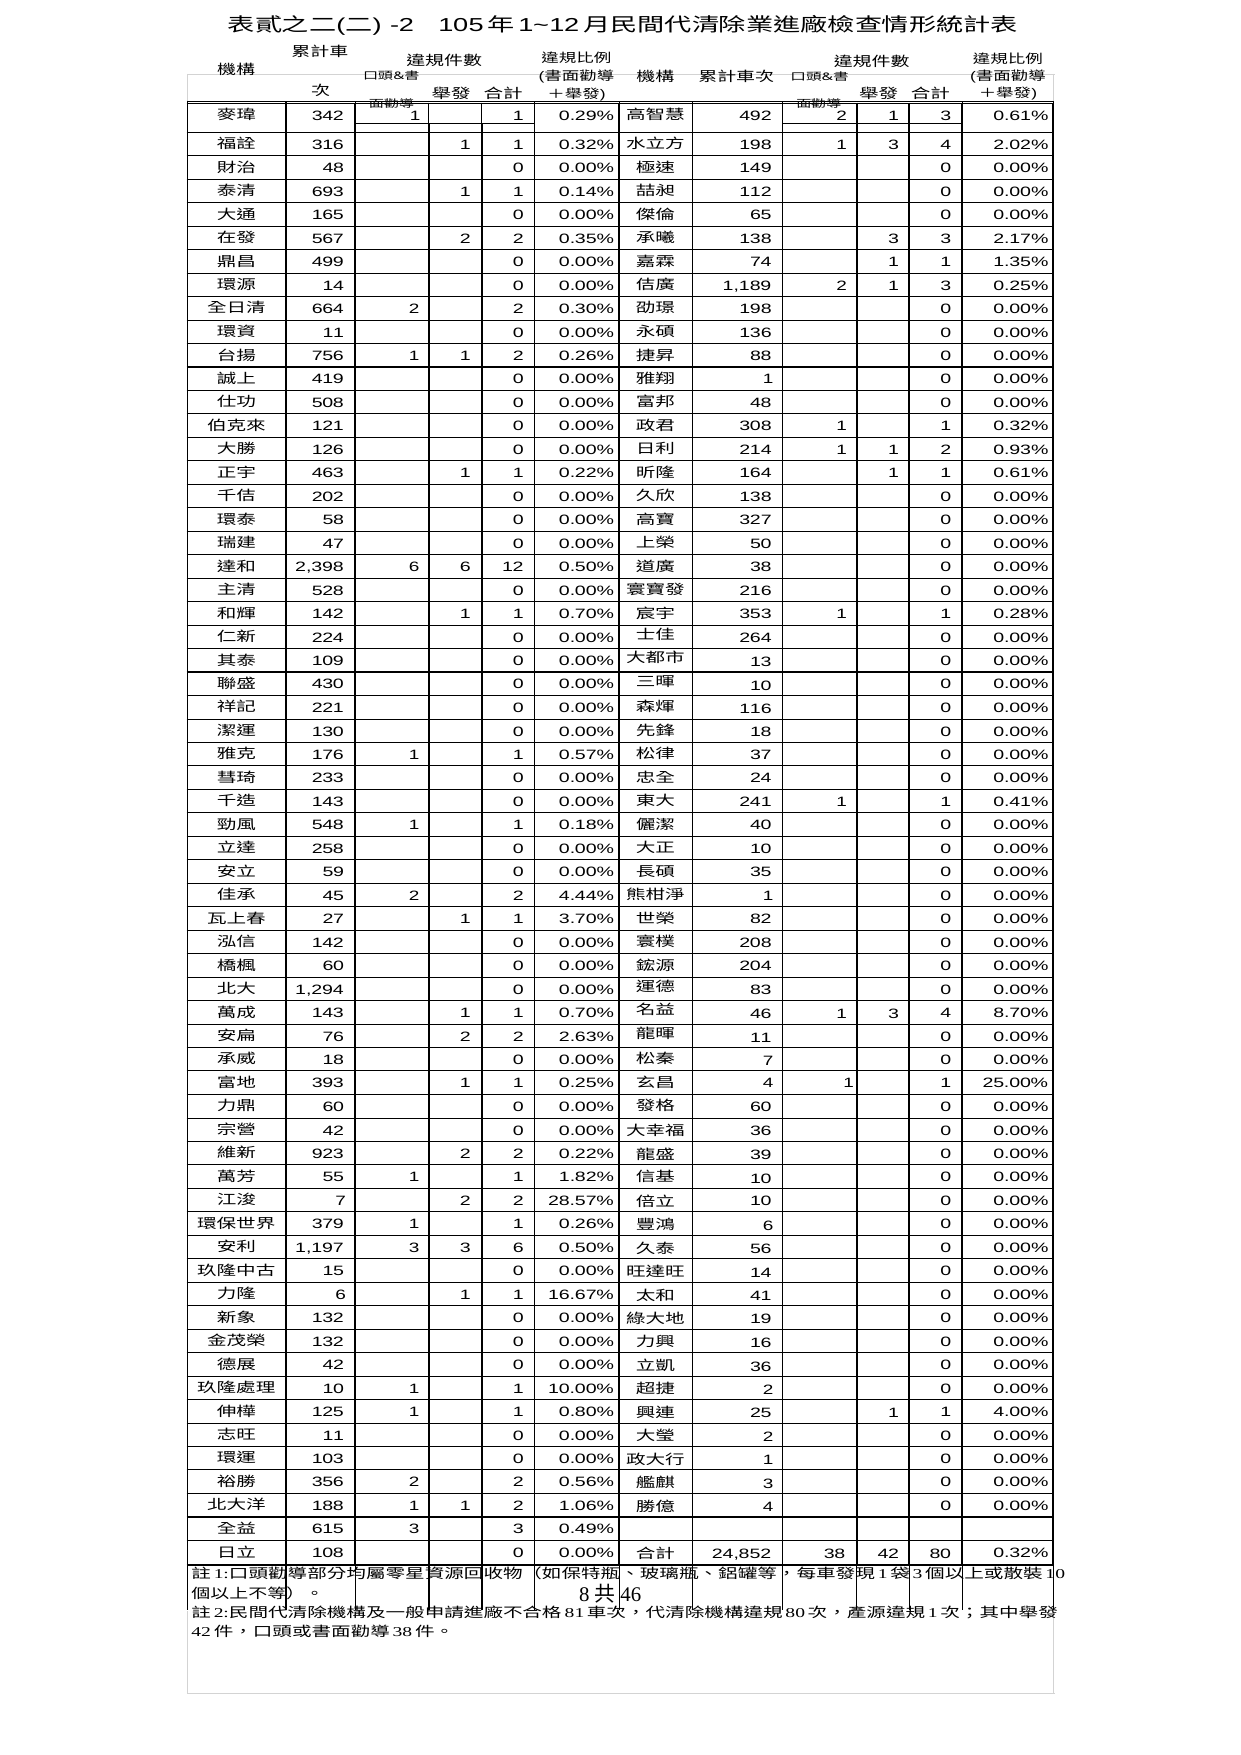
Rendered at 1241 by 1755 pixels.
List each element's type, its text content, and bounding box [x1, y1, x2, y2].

table_cell [858, 1283, 908, 1305]
table_cell 0.00% [535, 368, 618, 390]
table_cell 1 [858, 1400, 908, 1422]
table_cell [430, 720, 481, 742]
table_cell 0 [910, 696, 961, 718]
table_cell 萬芳 [188, 1165, 285, 1188]
table_cell 14 [287, 274, 354, 296]
table_cell 353 [693, 602, 782, 624]
table_cell 103 [287, 1447, 354, 1469]
table_cell [356, 1048, 428, 1070]
table_cell 0.50% [535, 1236, 618, 1258]
table_cell 0.93% [963, 438, 1052, 460]
table_cell 0.00% [963, 860, 1052, 883]
table_cell 2.17% [963, 227, 1052, 249]
table_cell 10 [693, 673, 782, 695]
table_cell [783, 1048, 856, 1070]
table_cell [430, 532, 481, 554]
table_cell 1 [783, 414, 856, 437]
table_cell 0.00% [535, 156, 618, 179]
table_cell 6 [693, 1212, 782, 1235]
table_cell 主清 [188, 579, 285, 601]
table_cell 0 [910, 1212, 961, 1235]
table_cell 0 [483, 1306, 534, 1328]
table_cell 0.00% [535, 1353, 618, 1376]
table_cell 0 [483, 1541, 534, 1564]
table_cell 昕隆 [620, 461, 692, 484]
table_cell [430, 250, 481, 272]
table_cell 1 [430, 1494, 481, 1516]
table_cell 1 [356, 1494, 428, 1516]
table_cell 0.00% [963, 1470, 1052, 1493]
table_cell 1 [430, 344, 481, 366]
table_cell 立凱 [620, 1353, 692, 1376]
table_cell 捷昇 [620, 344, 692, 366]
table_cell [783, 696, 856, 718]
table_cell 76 [287, 1025, 354, 1047]
table_cell [783, 1025, 856, 1047]
table_cell [783, 1212, 856, 1235]
table_cell [356, 274, 428, 296]
table_cell 誠上 [188, 368, 285, 390]
table_cell 80 [910, 1541, 961, 1564]
table_cell [783, 1142, 856, 1164]
table_cell [430, 790, 481, 812]
table_cell 1 [858, 461, 908, 484]
table_cell [356, 1001, 428, 1023]
table_cell [858, 954, 908, 977]
table_cell 0.00% [535, 766, 618, 789]
table_cell 合計 [620, 1541, 692, 1564]
table_cell 0 [910, 579, 961, 601]
table_cell 0.00% [535, 1259, 618, 1282]
table_cell 109 [287, 649, 354, 671]
table_cell 6 [430, 555, 481, 578]
table_cell 0 [483, 1095, 534, 1117]
table_cell 傑倫 [620, 203, 692, 226]
table_cell 60 [693, 1095, 782, 1117]
table_cell 雅翔 [620, 368, 692, 390]
table_cell [783, 227, 856, 249]
table_cell 全益 [188, 1518, 285, 1540]
table_cell 在發 [188, 227, 285, 249]
table_cell 0.00% [535, 321, 618, 343]
table_cell 0 [483, 391, 534, 413]
text 個以上不等）。 [191, 1583, 285, 1603]
table_cell 923 [287, 1142, 354, 1164]
text 違規件數 [406, 49, 484, 69]
table_cell 0.00% [535, 1447, 618, 1469]
table_cell [356, 1447, 428, 1469]
table_cell [430, 321, 481, 343]
table_cell [858, 1236, 908, 1258]
table_cell 0.22% [535, 461, 618, 484]
table_cell 名益 [620, 1001, 692, 1023]
table_cell 10 [693, 1189, 782, 1211]
table_cell [356, 790, 428, 812]
table_cell 1 [783, 438, 856, 460]
text ＋舉發) [547, 84, 615, 101]
table_cell [858, 180, 908, 202]
text [1054, 1583, 1068, 1606]
table_cell 0.00% [535, 1306, 618, 1328]
table_cell 2 [430, 1189, 481, 1211]
table_cell 0 [910, 297, 961, 319]
table_cell 環泰 [188, 508, 285, 531]
table_cell 2 [483, 344, 534, 366]
table_cell [430, 1165, 481, 1188]
table_cell [356, 227, 428, 249]
table_cell 0 [910, 954, 961, 977]
table_cell 0.32% [963, 414, 1052, 437]
table_cell 0 [910, 1236, 961, 1258]
table_cell 221 [287, 696, 354, 718]
table_cell 熊柑淨 [620, 884, 692, 906]
table_cell 1 [430, 461, 481, 484]
table_cell [858, 1165, 908, 1188]
table_cell 0.00% [535, 790, 618, 812]
table_cell 693 [287, 180, 354, 202]
table_cell 0 [483, 203, 534, 226]
table_cell 0.00% [963, 485, 1052, 507]
text [783, 1583, 856, 1606]
table_cell 42 [287, 1353, 354, 1376]
text [857, 1583, 909, 1606]
table_cell 發格 [620, 1095, 692, 1117]
table_cell 世榮 [620, 907, 692, 929]
table_cell 勁風 [188, 813, 285, 836]
table_cell 0.00% [963, 931, 1052, 953]
table_cell 28.57% [535, 1189, 618, 1211]
table_cell [858, 649, 908, 671]
table_cell 政君 [620, 414, 692, 437]
table_cell 1 [430, 1001, 481, 1023]
table_cell 1 [693, 1447, 782, 1469]
table_cell 567 [287, 227, 354, 249]
text 違規件數 違規比例 [833, 48, 1068, 70]
text (書面勸導 [1032, 70, 1068, 83]
table_cell 15 [287, 1259, 354, 1282]
table_cell 1 [483, 180, 534, 202]
table_cell 0 [910, 1470, 961, 1493]
table_cell 長碩 [620, 860, 692, 883]
table_cell 1 [783, 1071, 856, 1094]
table_cell 1 [483, 461, 534, 484]
table_cell [858, 1119, 908, 1141]
table_cell [356, 1119, 428, 1141]
table_cell 0 [483, 1447, 534, 1469]
table_cell 1 [356, 1212, 428, 1235]
table_cell [783, 1518, 856, 1540]
text 註2:民間代清除機構及一般申請進廠不合格81車次，代清除機構違規80次，產源違規1次；其中舉發 [191, 1606, 1053, 1620]
table_cell 0.00% [535, 1424, 618, 1446]
table_cell 萬成 [188, 1001, 285, 1023]
table_cell [356, 954, 428, 977]
table_cell [430, 1541, 481, 1564]
table_cell 1 [356, 813, 428, 836]
table_cell 1 [483, 1283, 534, 1305]
table_cell [858, 391, 908, 413]
table_cell [858, 1424, 908, 1446]
table_cell [858, 837, 908, 859]
table_cell [430, 626, 481, 648]
table_cell [430, 579, 481, 601]
table_cell 0 [483, 860, 534, 883]
table_cell 132 [287, 1330, 354, 1352]
table_cell 258 [287, 837, 354, 859]
table_cell 1 [910, 602, 961, 624]
table_cell 138 [693, 227, 782, 249]
text 註1:口頭勸導部分均屬零星資源回收物（如保特瓶、玻璃瓶、鋁罐等，每車發現1袋3個以上或散裝10 [693, 1566, 782, 1582]
table_cell 0.00% [963, 673, 1052, 695]
table_cell 政大行 [620, 1447, 692, 1469]
table_cell [858, 1259, 908, 1282]
table_cell 1 [693, 368, 782, 390]
table_cell 142 [287, 602, 354, 624]
table_cell 松律 [620, 743, 692, 765]
table_cell 興連 [620, 1400, 692, 1422]
table_cell [783, 485, 856, 507]
table_cell [858, 1048, 908, 1070]
table_cell 126 [287, 438, 354, 460]
table_cell 74 [693, 250, 782, 272]
table_cell 0.00% [963, 156, 1052, 179]
table_cell 18 [693, 720, 782, 742]
table_cell 4.00% [963, 1400, 1052, 1422]
table_cell 力鼎 [188, 1095, 285, 1117]
table_cell 上榮 [620, 532, 692, 554]
table_cell 0.00% [535, 1119, 618, 1141]
table_cell 2.02% [963, 133, 1052, 155]
table_cell [356, 414, 428, 437]
table_cell 327 [693, 508, 782, 531]
table_cell [430, 1306, 481, 1328]
table_cell 0.00% [963, 907, 1052, 929]
table_cell 2 [430, 1025, 481, 1047]
table_cell 0 [910, 673, 961, 695]
table_cell [858, 344, 908, 366]
table_cell 1 [483, 743, 534, 765]
table_cell 0.14% [535, 180, 618, 202]
table_cell 0 [483, 720, 534, 742]
table_cell [858, 626, 908, 648]
table_cell 548 [287, 813, 354, 836]
text [1054, 84, 1068, 101]
table_cell 0.00% [963, 1189, 1052, 1211]
table_header 1 [356, 104, 428, 123]
table_cell [858, 1095, 908, 1117]
table_cell [430, 1447, 481, 1469]
table_cell [356, 931, 428, 953]
table_header [483, 124, 534, 132]
table_cell 0 [910, 1424, 961, 1446]
table_cell [783, 368, 856, 390]
table_cell 2 [356, 884, 428, 906]
table_cell [430, 649, 481, 671]
table_cell 達和 [188, 555, 285, 578]
table_cell [430, 696, 481, 718]
table_cell 48 [693, 391, 782, 413]
table_header 342 [287, 104, 354, 132]
table_cell 倍立 [620, 1189, 692, 1211]
table_cell 0.00% [535, 720, 618, 742]
table_cell 0 [910, 978, 961, 1000]
table_cell 儷潔 [620, 813, 692, 836]
table_cell [858, 766, 908, 789]
table_cell 0 [483, 837, 534, 859]
table_cell 143 [287, 790, 354, 812]
table_cell 志旺 [188, 1424, 285, 1446]
table_cell 0.00% [963, 368, 1052, 390]
table_cell [356, 508, 428, 531]
table_cell 超捷 [620, 1377, 692, 1399]
table_cell [858, 673, 908, 695]
table_cell 0 [910, 860, 961, 883]
table_cell [783, 649, 856, 671]
table_cell 2 [783, 274, 856, 296]
table_cell [783, 954, 856, 977]
table_cell [430, 1095, 481, 1117]
table_cell 環保世界 [188, 1212, 285, 1235]
table_cell [858, 1025, 908, 1047]
table_cell [356, 1259, 428, 1282]
table_cell [783, 1236, 856, 1258]
table_cell [858, 203, 908, 226]
table_cell [356, 368, 428, 390]
table_header 3 [910, 104, 961, 123]
table_cell 4.44% [535, 884, 618, 906]
table_cell 0 [910, 344, 961, 366]
table_cell 0 [910, 1306, 961, 1328]
table_cell 2 [483, 1189, 534, 1211]
table_cell 德展 [188, 1353, 285, 1376]
table_cell [858, 696, 908, 718]
table_cell 264 [693, 626, 782, 648]
table_header [356, 124, 428, 132]
table_cell 0 [483, 978, 534, 1000]
table_cell 0 [910, 649, 961, 671]
table_cell 0 [483, 696, 534, 718]
table_cell 55 [287, 1165, 354, 1188]
table_cell [356, 1071, 428, 1094]
table_cell 0.00% [963, 1259, 1052, 1282]
table_cell 0.00% [963, 344, 1052, 366]
table_cell [783, 1447, 856, 1469]
table_cell [356, 1025, 428, 1047]
table_cell [356, 673, 428, 695]
table_cell [356, 626, 428, 648]
table_cell 0 [483, 790, 534, 812]
table_cell 0.00% [535, 1330, 618, 1352]
table_cell 0.57% [535, 743, 618, 765]
table_cell 0 [483, 274, 534, 296]
table_cell 3.70% [535, 907, 618, 929]
table_cell 7 [693, 1048, 782, 1070]
table_cell 1 [356, 743, 428, 765]
table_cell [858, 743, 908, 765]
table_cell [858, 368, 908, 390]
table_cell [858, 1330, 908, 1352]
table_cell 彗琦 [188, 766, 285, 789]
table_cell 大幸福 [620, 1119, 692, 1141]
table_cell 永碩 [620, 321, 692, 343]
table_cell 198 [693, 133, 782, 155]
table_cell [783, 344, 856, 366]
table_cell [858, 1377, 908, 1399]
table_cell [356, 1189, 428, 1211]
table_cell 430 [287, 673, 354, 695]
table_cell [783, 1165, 856, 1188]
table_cell 和輝 [188, 602, 285, 624]
table_cell 0 [483, 931, 534, 953]
table_cell 0.70% [535, 1001, 618, 1023]
table_cell 仁新 [188, 626, 285, 648]
table_cell 60 [287, 954, 354, 977]
table_cell 0.00% [535, 649, 618, 671]
table_cell 3 [858, 133, 908, 155]
table_cell [783, 391, 856, 413]
table_cell [356, 837, 428, 859]
table_cell 0 [483, 954, 534, 977]
text 個以上不等）。 [287, 1583, 328, 1603]
table_cell 0.00% [963, 766, 1052, 789]
table_cell 0 [910, 391, 961, 413]
table_cell 0 [910, 532, 961, 554]
table_cell [783, 1283, 856, 1305]
table_cell 富地 [188, 1071, 285, 1094]
text 註1:口頭勸導部分均屬零星資源回收物（如保特瓶、玻璃瓶、鋁罐等，每車發現1袋3個以上或散裝10 [356, 1566, 428, 1582]
table_cell [858, 1353, 908, 1376]
table_cell [783, 461, 856, 484]
table_cell 316 [287, 133, 354, 155]
table_cell 24 [693, 766, 782, 789]
table_cell 1 [910, 414, 961, 437]
table_cell [356, 649, 428, 671]
table_cell 0.00% [963, 203, 1052, 226]
table_cell 1 [858, 274, 908, 296]
table_cell 0 [910, 555, 961, 578]
table_cell 48 [287, 156, 354, 179]
table_cell 0.00% [963, 626, 1052, 648]
table_cell 0.00% [535, 579, 618, 601]
table_cell 0 [483, 1048, 534, 1070]
table_cell [430, 156, 481, 179]
table_cell 1.82% [535, 1165, 618, 1188]
text [910, 1583, 962, 1606]
table_header [430, 124, 481, 132]
table_cell [858, 532, 908, 554]
table_cell [858, 978, 908, 1000]
table_cell 寰寶發 [620, 579, 692, 601]
text 註1:口頭勸導部分均屬零星資源回收物（如保特瓶、玻璃瓶、鋁罐等，每車發現1袋3個以上或散裝10 [783, 1566, 856, 1582]
table_cell [783, 743, 856, 765]
text 註1:口頭勸導部分均屬零星資源回收物（如保特瓶、玻璃瓶、鋁罐等，每車發現1袋3個以上或散裝10 [963, 1566, 1053, 1582]
table_cell 0 [910, 1377, 961, 1399]
text 註1:口頭勸導部分均屬零星資源回收物（如保特瓶、玻璃瓶、鋁罐等，每車發現1袋3個以上或散裝10 [287, 1566, 355, 1582]
table_cell 2 [910, 438, 961, 460]
table_cell 泓信 [188, 931, 285, 953]
table_cell 138 [693, 485, 782, 507]
table_cell 379 [287, 1212, 354, 1235]
table_cell 308 [693, 414, 782, 437]
table_cell 1,197 [287, 1236, 354, 1258]
table_cell 615 [287, 1518, 354, 1540]
text 機構 口頭&書 [253, 70, 411, 74]
table_cell 0.00% [535, 626, 618, 648]
table_cell 0 [483, 321, 534, 343]
table_cell [356, 1353, 428, 1376]
table_cell 0.00% [963, 649, 1052, 671]
table_cell [783, 931, 856, 953]
table_cell [356, 696, 428, 718]
table_cell [858, 579, 908, 601]
table_cell 玄昌 [620, 1071, 692, 1094]
table_cell 216 [693, 579, 782, 601]
table_cell 0 [910, 203, 961, 226]
table_cell [430, 1353, 481, 1376]
table_cell 2 [356, 297, 428, 319]
table_cell 0 [910, 907, 961, 929]
table_cell [783, 978, 856, 1000]
text 次 面勸導 舉發 合計 [311, 82, 527, 101]
table_cell [858, 1494, 908, 1516]
table_cell 0.35% [535, 227, 618, 249]
table_cell 0.32% [535, 133, 618, 155]
table_cell 0.00% [535, 414, 618, 437]
table_cell 祥記 [188, 696, 285, 718]
table_cell [430, 1330, 481, 1352]
table_cell [858, 297, 908, 319]
table_cell 泰清 [188, 180, 285, 202]
table_cell 維新 [188, 1142, 285, 1164]
table_cell 財治 [188, 156, 285, 179]
table_cell 富邦 [620, 391, 692, 413]
table_cell [783, 250, 856, 272]
table_cell 0.00% [963, 1142, 1052, 1164]
table_cell [858, 1518, 908, 1540]
table_cell 0 [483, 438, 534, 460]
table_cell [858, 813, 908, 836]
table_cell [356, 485, 428, 507]
table_cell 千造 [188, 790, 285, 812]
table_header 1 [482, 104, 534, 123]
table_cell [783, 532, 856, 554]
table_cell 0 [910, 1330, 961, 1352]
table_cell 佳承 [188, 884, 285, 906]
table_cell 北大洋 [188, 1494, 285, 1516]
table_cell [783, 555, 856, 578]
text 機構 口頭&書 [217, 75, 527, 82]
table_cell 1 [910, 461, 961, 484]
table_cell 0.00% [535, 532, 618, 554]
table_cell 0 [910, 1447, 961, 1469]
table_cell 1 [483, 813, 534, 836]
table_cell 0.00% [963, 1212, 1052, 1235]
table_cell 1 [483, 133, 534, 155]
table_cell 3 [858, 1001, 908, 1023]
table_cell 0.00% [963, 1377, 1052, 1399]
table_cell [430, 1377, 481, 1399]
table_cell [783, 673, 856, 695]
table_cell 3 [693, 1470, 782, 1493]
table_cell 0.00% [963, 813, 1052, 836]
table_cell [858, 931, 908, 953]
table_header [910, 124, 961, 132]
table_cell 2 [483, 297, 534, 319]
table_cell 龍盛 [620, 1142, 692, 1164]
table_header [783, 124, 856, 132]
table_cell [430, 954, 481, 977]
table_cell 0.61% [963, 461, 1052, 484]
table_cell 龍暉 [620, 1025, 692, 1047]
table_cell 1 [783, 790, 856, 812]
table_cell [430, 508, 481, 531]
table_cell [356, 180, 428, 202]
table_cell 台揚 [188, 344, 285, 366]
table_cell 42 [858, 1541, 908, 1564]
table_cell 11 [287, 321, 354, 343]
table_cell 10 [693, 1165, 782, 1188]
table_cell [858, 884, 908, 906]
table_cell [356, 602, 428, 624]
table_cell [356, 1095, 428, 1117]
table_cell [858, 1142, 908, 1164]
table_cell [430, 743, 481, 765]
text 42件，口頭或書面勸導38件。 [191, 1621, 1053, 1641]
table_cell 164 [693, 461, 782, 484]
table_cell 士佳 [620, 626, 692, 648]
table_cell 39 [693, 1142, 782, 1164]
table_cell 1 [430, 1283, 481, 1305]
table_cell 37 [693, 743, 782, 765]
table_cell [858, 1306, 908, 1328]
table_cell 0.00% [535, 438, 618, 460]
table_cell 1 [356, 1165, 428, 1188]
table_cell 1 [783, 602, 856, 624]
table_cell 356 [287, 1470, 354, 1493]
table_cell 0 [910, 508, 961, 531]
table_cell [783, 1119, 856, 1141]
table_cell 0 [483, 766, 534, 789]
table_cell 2 [356, 1470, 428, 1493]
table_cell 419 [287, 368, 354, 390]
table_cell [858, 1470, 908, 1493]
table_cell 7 [287, 1189, 354, 1211]
table_cell 0 [910, 1142, 961, 1164]
table_cell 0.56% [535, 1470, 618, 1493]
table_cell [783, 297, 856, 319]
text 違規比例 [541, 48, 612, 66]
table_cell 0.70% [535, 602, 618, 624]
table_cell 8.70% [963, 1001, 1052, 1023]
table_cell 0 [483, 368, 534, 390]
text 註1:口頭勸導部分均屬零星資源回收物（如保特瓶、玻璃瓶、鋁罐等，每車發現1袋3個以上或散裝10 [191, 1566, 285, 1582]
table_cell 新象 [188, 1306, 285, 1328]
table_cell 承曦 [620, 227, 692, 249]
table_cell [356, 1541, 428, 1564]
table_cell 16.67% [535, 1283, 618, 1305]
table_cell 0 [483, 532, 534, 554]
table_cell 143 [287, 1001, 354, 1023]
table_cell 198 [693, 297, 782, 319]
table_cell 188 [287, 1494, 354, 1516]
table_cell 38 [783, 1541, 856, 1564]
table_cell 16 [693, 1330, 782, 1352]
table_cell 0 [910, 156, 961, 179]
table_cell 2 [483, 884, 534, 906]
table_cell 玖隆處理 [188, 1377, 285, 1399]
text [693, 1583, 782, 1606]
table_cell [356, 532, 428, 554]
table_cell [783, 766, 856, 789]
table_cell 35 [693, 860, 782, 883]
table_cell 0.00% [963, 1165, 1052, 1188]
table_cell 3 [483, 1518, 534, 1540]
table_cell [783, 837, 856, 859]
table_cell 508 [287, 391, 354, 413]
table_header 0.29% [535, 104, 618, 132]
table_cell 0.00% [963, 720, 1052, 742]
table_cell 10 [287, 1377, 354, 1399]
table_cell 裕勝 [188, 1470, 285, 1493]
text (書面勸導 [973, 75, 1053, 83]
table_cell 0.26% [535, 344, 618, 366]
table_cell 鼎昌 [188, 250, 285, 272]
table_cell [783, 508, 856, 531]
table_cell 233 [287, 766, 354, 789]
table_cell 0.00% [963, 391, 1052, 413]
table_cell 1 [483, 1165, 534, 1188]
table_cell 58 [287, 508, 354, 531]
table_cell 4 [910, 1001, 961, 1023]
table_cell 0 [910, 1095, 961, 1117]
table_cell 佶廣 [620, 274, 692, 296]
table_cell 0.00% [963, 978, 1052, 1000]
table_cell 0.18% [535, 813, 618, 836]
table_cell [783, 1377, 856, 1399]
table_cell [430, 297, 481, 319]
table_cell 4 [910, 133, 961, 155]
table_cell 北大 [188, 978, 285, 1000]
table_cell 664 [287, 297, 354, 319]
table_cell 橋楓 [188, 954, 285, 977]
table_cell 12 [483, 555, 534, 578]
table_cell 劭璟 [620, 297, 692, 319]
table_cell 0.00% [535, 931, 618, 953]
table_cell 水立方 [620, 133, 692, 155]
table_cell 大正 [620, 837, 692, 859]
table_cell 2 [483, 227, 534, 249]
table_cell 176 [287, 743, 354, 765]
table_cell 0.28% [963, 602, 1052, 624]
table_cell 1 [356, 1377, 428, 1399]
table_cell 0 [483, 1119, 534, 1141]
table_cell 0.00% [535, 391, 618, 413]
table_cell 0 [483, 626, 534, 648]
table_cell 0.25% [963, 274, 1052, 296]
table_cell 13 [693, 649, 782, 671]
table_cell [356, 461, 428, 484]
table_cell 0.00% [963, 1353, 1052, 1376]
table_cell 0 [483, 1330, 534, 1352]
table_cell [783, 1259, 856, 1282]
table_cell 0 [910, 1353, 961, 1376]
table_cell [356, 1424, 428, 1446]
table_cell 環資 [188, 321, 285, 343]
table_cell 0.22% [535, 1142, 618, 1164]
table_cell [430, 978, 481, 1000]
text 註1:口頭勸導部分均屬零星資源回收物（如保特瓶、玻璃瓶、鋁罐等，每車發現1袋3個以上或散裝10 [620, 1566, 692, 1582]
text 46 [620, 1583, 692, 1606]
table_cell [783, 813, 856, 836]
table_cell 0 [910, 1283, 961, 1305]
table_cell 1 [430, 602, 481, 624]
table_cell [783, 156, 856, 179]
table_cell [356, 579, 428, 601]
table_cell 江浚 [188, 1189, 285, 1211]
table_cell [356, 133, 428, 155]
table_cell 14 [693, 1259, 782, 1282]
table_cell 潔運 [188, 720, 285, 742]
table_cell 松秦 [620, 1048, 692, 1070]
text 機構 口頭&書 [412, 70, 527, 74]
table_cell 喆昶 [620, 180, 692, 202]
table_cell 10 [693, 837, 782, 859]
table_cell 1 [910, 250, 961, 272]
table_cell 0.00% [535, 978, 618, 1000]
table_cell 日利 [620, 438, 692, 460]
table_cell 千佶 [188, 485, 285, 507]
table_cell 0.00% [963, 1494, 1052, 1516]
table_cell [858, 907, 908, 929]
table_cell 寰樸 [620, 931, 692, 953]
table_cell [356, 391, 428, 413]
table_cell 45 [287, 884, 354, 906]
table_cell 56 [693, 1236, 782, 1258]
table_cell 214 [693, 438, 782, 460]
table_cell 0 [910, 1494, 961, 1516]
table_cell 2,398 [287, 555, 354, 578]
table_cell 0.00% [963, 1236, 1052, 1258]
table_cell 130 [287, 720, 354, 742]
table_cell 0.41% [963, 790, 1052, 812]
table_cell [430, 813, 481, 836]
table_cell 3 [858, 227, 908, 249]
table_cell 0.00% [535, 860, 618, 883]
table_cell [356, 1306, 428, 1328]
table_cell 1 [858, 438, 908, 460]
table_cell 1 [910, 790, 961, 812]
table_cell [356, 766, 428, 789]
text 表貳之二(二) -2 105年1~12月民間代清除業進廠檢查情形統計表 [228, 10, 1068, 37]
table_cell 0 [910, 720, 961, 742]
table_cell [783, 579, 856, 601]
table_cell 125 [287, 1400, 354, 1422]
table_cell 2 [693, 1377, 782, 1399]
table_cell 0 [910, 813, 961, 836]
table_cell 鋐源 [620, 954, 692, 977]
table_cell 正宇 [188, 461, 285, 484]
table_cell 83 [693, 978, 782, 1000]
table_cell [858, 321, 908, 343]
table_cell 25.00% [963, 1071, 1052, 1094]
text (書面勸導 [541, 75, 615, 83]
text 累計車 [291, 46, 350, 59]
table_cell 393 [287, 1071, 354, 1094]
table_cell 金茂榮 [188, 1330, 285, 1352]
table_cell 環源 [188, 274, 285, 296]
table_cell [783, 860, 856, 883]
table_cell [910, 1518, 961, 1540]
table_header 2 [783, 104, 856, 123]
table_cell 0.00% [963, 1283, 1052, 1305]
table_cell 6 [356, 555, 428, 578]
table_cell 1 [783, 1001, 856, 1023]
table_cell 0.00% [963, 1424, 1052, 1446]
table_cell 0 [483, 485, 534, 507]
table_cell 47 [287, 532, 354, 554]
table_cell 132 [287, 1306, 354, 1328]
table_cell [963, 1518, 1052, 1540]
table_cell 2 [483, 1470, 534, 1493]
table_cell [783, 626, 856, 648]
table_cell 綠大地 [620, 1306, 692, 1328]
table_header [858, 124, 908, 132]
table_header [429, 104, 481, 123]
table_header 1 [858, 104, 908, 123]
table_cell [430, 391, 481, 413]
table_cell 東大 [620, 790, 692, 812]
table_cell [620, 1518, 692, 1540]
table_cell 0.00% [963, 1025, 1052, 1047]
table_cell [430, 673, 481, 695]
table_cell 0.25% [535, 1071, 618, 1094]
table_cell [783, 1400, 856, 1422]
table_cell 1 [430, 133, 481, 155]
table_cell 0 [483, 1353, 534, 1376]
table_cell [430, 203, 481, 226]
table_cell 0.00% [963, 508, 1052, 531]
table_cell 1 [483, 602, 534, 624]
table_cell 136 [693, 321, 782, 343]
table_cell [783, 321, 856, 343]
table_cell 1 [693, 884, 782, 906]
table_cell 2 [693, 1424, 782, 1446]
table_cell 3 [356, 1518, 428, 1540]
table_cell 0 [483, 649, 534, 671]
table_cell 0 [910, 485, 961, 507]
table_cell 2 [430, 1142, 481, 1164]
table_cell 108 [287, 1541, 354, 1564]
table_cell 0.00% [963, 532, 1052, 554]
table_header 高智慧 [620, 104, 692, 132]
table_cell [783, 720, 856, 742]
table_cell [783, 1353, 856, 1376]
table_cell 2 [483, 1025, 534, 1047]
table_cell 0.00% [963, 1306, 1052, 1328]
table_cell 0.00% [963, 837, 1052, 859]
table_cell 40 [693, 813, 782, 836]
table_cell 0.00% [963, 579, 1052, 601]
table_cell [356, 438, 428, 460]
table_cell [858, 508, 908, 531]
table_cell 嘉霖 [620, 250, 692, 272]
table_cell 1 [356, 344, 428, 366]
table_cell 0 [910, 321, 961, 343]
table_cell 0.00% [535, 837, 618, 859]
table_cell 3 [910, 227, 961, 249]
table_cell 0.00% [963, 1119, 1052, 1141]
table_cell 伸樺 [188, 1400, 285, 1422]
table_cell 宗營 [188, 1119, 285, 1141]
table_cell 0 [910, 884, 961, 906]
text 機構 累計車次 [636, 75, 776, 84]
table_cell 0 [910, 931, 961, 953]
table_cell 0.32% [963, 1541, 1052, 1564]
table_header 麥瑋 [188, 104, 285, 132]
table_cell 2 [483, 1494, 534, 1516]
table_cell 極速 [620, 156, 692, 179]
table_cell 聯盛 [188, 673, 285, 695]
table_cell 0.00% [535, 1541, 618, 1564]
table_cell 3 [356, 1236, 428, 1258]
table_cell 1.06% [535, 1494, 618, 1516]
table_cell [430, 860, 481, 883]
table_cell [858, 1447, 908, 1469]
table_cell 1,294 [287, 978, 354, 1000]
table_cell 0.00% [535, 1095, 618, 1117]
table_cell [783, 1424, 856, 1446]
table_cell [356, 860, 428, 883]
table_cell 0 [910, 368, 961, 390]
table_cell [783, 907, 856, 929]
table_cell [858, 485, 908, 507]
table_cell 仕功 [188, 391, 285, 413]
table_cell 0.00% [963, 696, 1052, 718]
table_cell 安扁 [188, 1025, 285, 1047]
table_cell 安利 [188, 1236, 285, 1258]
table_cell 太和 [620, 1283, 692, 1305]
table_cell [356, 1330, 428, 1352]
table_cell [783, 180, 856, 202]
table_cell 0.00% [535, 485, 618, 507]
table_cell 41 [693, 1283, 782, 1305]
table_cell 19 [693, 1306, 782, 1328]
table_cell 0 [910, 837, 961, 859]
table_cell 0 [483, 414, 534, 437]
table_cell 463 [287, 461, 354, 484]
table_cell 安立 [188, 860, 285, 883]
table_cell 149 [693, 156, 782, 179]
table_cell 0.00% [963, 884, 1052, 906]
table_cell [430, 438, 481, 460]
table_cell [783, 1470, 856, 1493]
table_cell 0.00% [963, 180, 1052, 202]
table_cell 久欣 [620, 485, 692, 507]
table_cell 伯克來 [188, 414, 285, 437]
table_cell [858, 720, 908, 742]
table_cell 艦麒 [620, 1470, 692, 1493]
table_cell [783, 1095, 856, 1117]
table_cell 1 [483, 907, 534, 929]
table_cell 0 [483, 579, 534, 601]
table_cell 1 [483, 1212, 534, 1235]
table_cell 499 [287, 250, 354, 272]
table_cell 0.00% [963, 1048, 1052, 1070]
table_cell 0 [483, 508, 534, 531]
table_cell [783, 1330, 856, 1352]
table_cell [858, 1189, 908, 1211]
table_cell 1 [483, 1400, 534, 1422]
table_cell [430, 1470, 481, 1493]
table_cell 運德 [620, 978, 692, 1000]
table_cell 0 [483, 156, 534, 179]
table_cell 82 [693, 907, 782, 929]
table_cell 0 [910, 626, 961, 648]
table_cell 756 [287, 344, 354, 366]
table_header 492 [693, 104, 782, 132]
table_cell [430, 1212, 481, 1235]
table_cell 豐鴻 [620, 1212, 692, 1235]
table_cell [430, 1259, 481, 1282]
table_cell 0 [483, 1424, 534, 1446]
table_cell [430, 485, 481, 507]
table_cell 承威 [188, 1048, 285, 1070]
table_cell 1,189 [693, 274, 782, 296]
table_cell 福詮 [188, 133, 285, 155]
table_cell 0.00% [535, 250, 618, 272]
table_cell 瓦上春 [188, 907, 285, 929]
table_cell [858, 555, 908, 578]
text ＋舉發) [978, 84, 1053, 101]
table_cell 0.00% [535, 508, 618, 531]
table_cell [356, 203, 428, 226]
table_cell 1 [483, 1001, 534, 1023]
table_cell 三暉 [620, 673, 692, 695]
table_cell 1 [910, 1071, 961, 1094]
table_cell [430, 1424, 481, 1446]
table_cell 3 [910, 274, 961, 296]
table_cell 瑞建 [188, 532, 285, 554]
table_cell 0.00% [535, 274, 618, 296]
table_cell 0.00% [963, 1330, 1052, 1352]
table_cell [356, 720, 428, 742]
table_cell 18 [287, 1048, 354, 1070]
table_cell 165 [287, 203, 354, 226]
table_cell 0 [910, 180, 961, 202]
table_cell 0 [910, 743, 961, 765]
text 8 共 [579, 1583, 619, 1606]
table_cell 204 [693, 954, 782, 977]
table_cell 1 [910, 1400, 961, 1422]
table_cell 142 [287, 931, 354, 953]
table_cell [430, 837, 481, 859]
table_cell 1 [430, 180, 481, 202]
table_cell [356, 1283, 428, 1305]
table_cell 50 [693, 532, 782, 554]
table_cell 60 [287, 1095, 354, 1117]
table_cell [356, 156, 428, 179]
table_cell [858, 1071, 908, 1094]
table_cell 先鋒 [620, 720, 692, 742]
table_cell [430, 766, 481, 789]
table_cell 224 [287, 626, 354, 648]
table_cell 1 [483, 1071, 534, 1094]
table_cell 528 [287, 579, 354, 601]
table_cell 25 [693, 1400, 782, 1422]
table_cell 力隆 [188, 1283, 285, 1305]
table_cell 環運 [188, 1447, 285, 1469]
table_cell 0 [483, 250, 534, 272]
table_cell [430, 1518, 481, 1540]
table_cell [783, 884, 856, 906]
table_cell 2.63% [535, 1025, 618, 1047]
table_cell 0.00% [535, 954, 618, 977]
table_cell 大瑩 [620, 1424, 692, 1446]
table_cell 0.50% [535, 555, 618, 578]
table_cell [858, 1212, 908, 1235]
table_cell [356, 321, 428, 343]
text 面勸導 舉發 合計 [796, 83, 955, 101]
table_cell 38 [693, 555, 782, 578]
table_cell 42 [287, 1119, 354, 1141]
table_cell 0 [910, 766, 961, 789]
table_cell 0 [910, 1048, 961, 1070]
table_cell [430, 1400, 481, 1422]
table_cell 4 [693, 1494, 782, 1516]
table_cell 0.00% [535, 203, 618, 226]
table_cell [356, 907, 428, 929]
table_cell 0 [910, 1189, 961, 1211]
table_cell 0 [910, 1165, 961, 1188]
table_cell 森煇 [620, 696, 692, 718]
table_cell 大都市 [620, 649, 692, 671]
table_cell [858, 790, 908, 812]
table_cell [430, 884, 481, 906]
table_cell [693, 1518, 782, 1540]
table_cell [430, 1048, 481, 1070]
table_cell 0 [483, 673, 534, 695]
table_cell 0.00% [535, 673, 618, 695]
table_cell 116 [693, 696, 782, 718]
table_cell 玖隆中古 [188, 1259, 285, 1282]
table_cell 208 [693, 931, 782, 953]
table_cell 46 [693, 1001, 782, 1023]
table_cell 11 [287, 1424, 354, 1446]
table_cell [356, 1142, 428, 1164]
table_cell 6 [287, 1283, 354, 1305]
table_cell 1 [483, 1377, 534, 1399]
table_cell 11 [693, 1025, 782, 1047]
table_cell 1.35% [963, 250, 1052, 272]
table_cell 日立 [188, 1541, 285, 1564]
table_cell 0.00% [535, 696, 618, 718]
table_cell [858, 156, 908, 179]
table_cell 1 [858, 250, 908, 272]
table_cell 信基 [620, 1165, 692, 1188]
text 口頭&書 [790, 75, 955, 83]
table_cell 0.00% [963, 1095, 1052, 1117]
table_cell 10.00% [535, 1377, 618, 1399]
table_cell [858, 602, 908, 624]
table_cell 65 [693, 203, 782, 226]
table_cell [430, 274, 481, 296]
table_cell 6 [483, 1236, 534, 1258]
table_cell 大勝 [188, 438, 285, 460]
table_cell [783, 203, 856, 226]
table_cell 0.00% [963, 297, 1052, 319]
table_cell 全日清 [188, 297, 285, 319]
table_cell 36 [693, 1353, 782, 1376]
table_cell 1 [783, 133, 856, 155]
text 註1:口頭勸導部分均屬零星資源回收物（如保特瓶、玻璃瓶、鋁罐等，每車發現1袋3個以上或散裝10 [535, 1566, 619, 1582]
table_cell [783, 1306, 856, 1328]
table_cell 久泰 [620, 1236, 692, 1258]
table_cell 立達 [188, 837, 285, 859]
table_cell 36 [693, 1119, 782, 1141]
table_cell 88 [693, 344, 782, 366]
table_cell 241 [693, 790, 782, 812]
table_cell 忠全 [620, 766, 692, 789]
table_cell 0.00% [963, 321, 1052, 343]
table_cell [430, 414, 481, 437]
table_cell 0 [910, 1119, 961, 1141]
table_header 0.61% [963, 104, 1052, 132]
table_cell [430, 368, 481, 390]
table_cell 力興 [620, 1330, 692, 1352]
table_cell 0.26% [535, 1212, 618, 1235]
table_cell [783, 1189, 856, 1211]
table_cell [430, 1119, 481, 1141]
table_cell 27 [287, 907, 354, 929]
table_cell 24,852 [693, 1541, 782, 1564]
table_cell 0.00% [963, 1447, 1052, 1469]
table_cell [783, 1494, 856, 1516]
table_cell 0 [910, 1259, 961, 1282]
table_cell 高寶 [620, 508, 692, 531]
table_cell 0.00% [963, 954, 1052, 977]
table_cell 1 [430, 1071, 481, 1094]
table_cell 0.49% [535, 1518, 618, 1540]
table_cell 1 [430, 907, 481, 929]
table_cell 0.00% [963, 555, 1052, 578]
table_cell 0 [910, 1025, 961, 1047]
table_cell 2 [483, 1142, 534, 1164]
table_cell 0.00% [963, 743, 1052, 765]
table_cell 202 [287, 485, 354, 507]
table_cell 2 [430, 227, 481, 249]
table_cell 3 [430, 1236, 481, 1258]
table_cell 59 [287, 860, 354, 883]
table_cell 0.00% [535, 1048, 618, 1070]
table_cell 1 [356, 1400, 428, 1422]
table_cell 0.30% [535, 297, 618, 319]
table_cell 121 [287, 414, 354, 437]
table_cell 道廣 [620, 555, 692, 578]
table_cell 宸宇 [620, 602, 692, 624]
table_cell [356, 978, 428, 1000]
table_cell [430, 931, 481, 953]
table_cell 4 [693, 1071, 782, 1094]
table_cell 0 [483, 1259, 534, 1282]
table_cell 112 [693, 180, 782, 202]
table_cell 大通 [188, 203, 285, 226]
table_cell 其泰 [188, 649, 285, 671]
table_cell [858, 414, 908, 437]
table_cell 0.80% [535, 1400, 618, 1422]
table_cell [356, 250, 428, 272]
table_cell 旺達旺 [620, 1259, 692, 1282]
table_cell [858, 860, 908, 883]
table_cell 勝億 [620, 1494, 692, 1516]
text [963, 1583, 1053, 1606]
table_cell 雅克 [188, 743, 285, 765]
